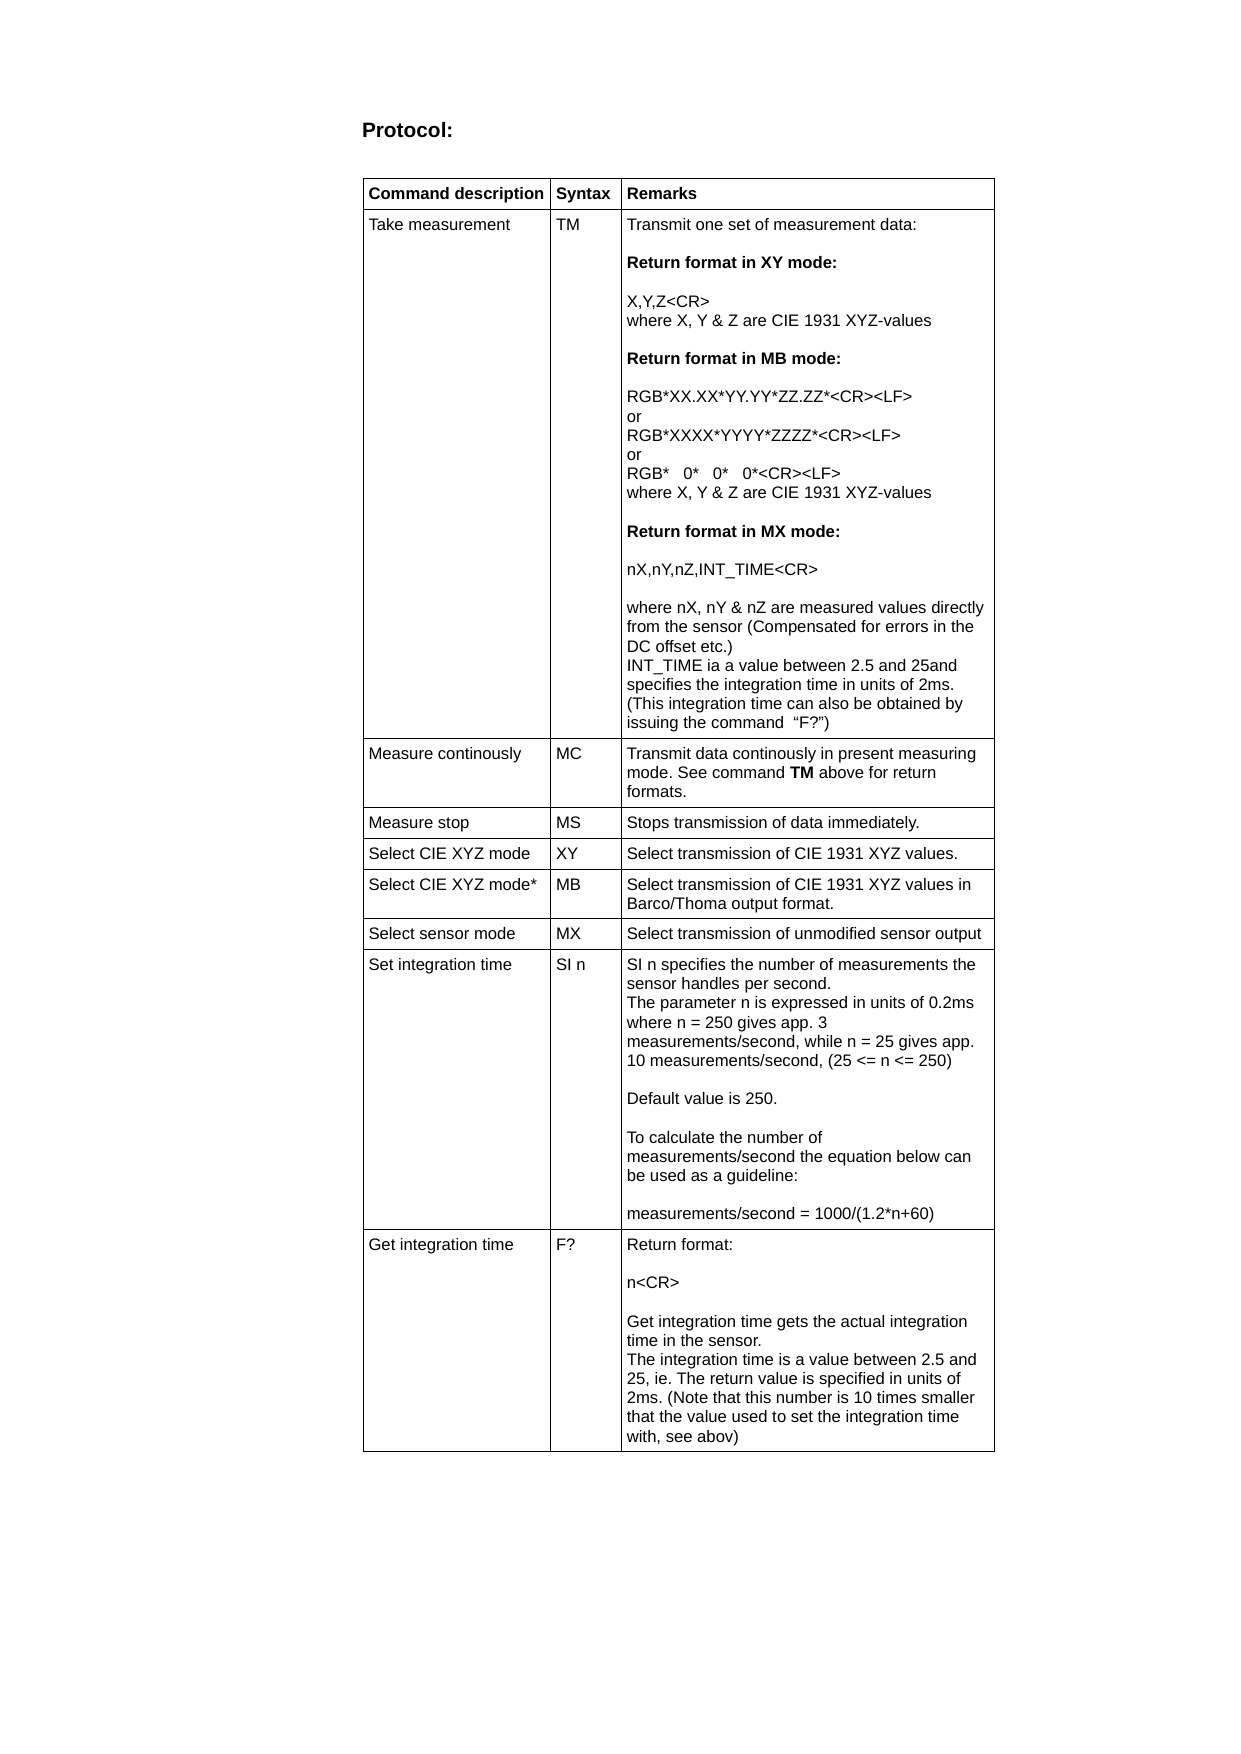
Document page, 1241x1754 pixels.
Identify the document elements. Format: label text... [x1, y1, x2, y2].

table_cell Select CIE XYZ mode [364, 839, 550, 868]
table_cell Select transmission of CIE 1931 XYZ values. [622, 839, 994, 868]
table_header Syntax [551, 179, 621, 209]
table_header Remarks [622, 179, 994, 209]
table_cell MX [551, 919, 621, 949]
table_cell Measure stop [364, 808, 550, 838]
text Protocol: [362, 118, 1122, 142]
table_cell TM [551, 210, 621, 738]
table_cell MS [551, 808, 621, 838]
table_cell MC [551, 739, 621, 807]
table_cell XY [551, 839, 621, 868]
table_cell Transmit data continously in present measuring mode. See command TM above for return formats. [622, 739, 994, 807]
table_header Command description [364, 179, 550, 209]
table_cell Set integration time [364, 950, 550, 1229]
table_cell Select sensor mode [364, 919, 550, 949]
table_cell MB [551, 870, 621, 918]
table_cell Get integration time [364, 1230, 550, 1451]
table_cell Measure continously [364, 739, 550, 807]
table_cell Select transmission of unmodified sensor output [622, 919, 994, 949]
table_cell SI n [551, 950, 621, 1229]
table_cell Take measurement [364, 210, 550, 738]
table_cell SI n specifies the number of measurements the sensor handles per second. The parameter n is expressed in units of 0.2ms where n = 250 gives app. 3 measurements/second, while n = 25 gives app. 10 measurements/second, (25 <= n <= 250) Default value is 250. To calculate the number of measurements/second the equation below can be used as a guideline: measurements/second = 1000/(1.2*n+60) [622, 950, 994, 1229]
table_cell Select transmission of CIE 1931 XYZ values in Barco/Thoma output format. [622, 870, 994, 918]
table_cell Return format: n<CR> Get integration time gets the actual integration time in the sensor. The integration time is a value between 2.5 and 25, ie. The return value is specified in units of 2ms. (Note that this number is 10 times smaller that the value used to set the integration time with, see abov) [622, 1230, 994, 1451]
table_cell Transmit one set of measurement data: Return format in XY mode: X,Y,Z<CR> where X, Y & Z are CIE 1931 XYZ-values Return format in MB mode: RGB*XX.XX*YY.YY*ZZ.ZZ*<CR><LF> or RGB*XXXX*YYYY*ZZZZ*<CR><LF> or RGB* 0* 0* 0*<CR><LF> where X, Y & Z are CIE 1931 XYZ-values Return format in MX mode: nX,nY,nZ,INT_TIME<CR> where nX, nY & nZ are measured values directly from the sensor (Compensated for errors in the DC offset etc.) INT_TIME ia a value between 2.5 and 25and specifies the integration time in units of 2ms. (This integration time can also be obtained by issuing the command “F?”) [622, 210, 994, 738]
table_cell Select CIE XYZ mode* [364, 870, 550, 918]
table_cell F? [551, 1230, 621, 1451]
table_cell Stops transmission of data immediately. [622, 808, 994, 838]
